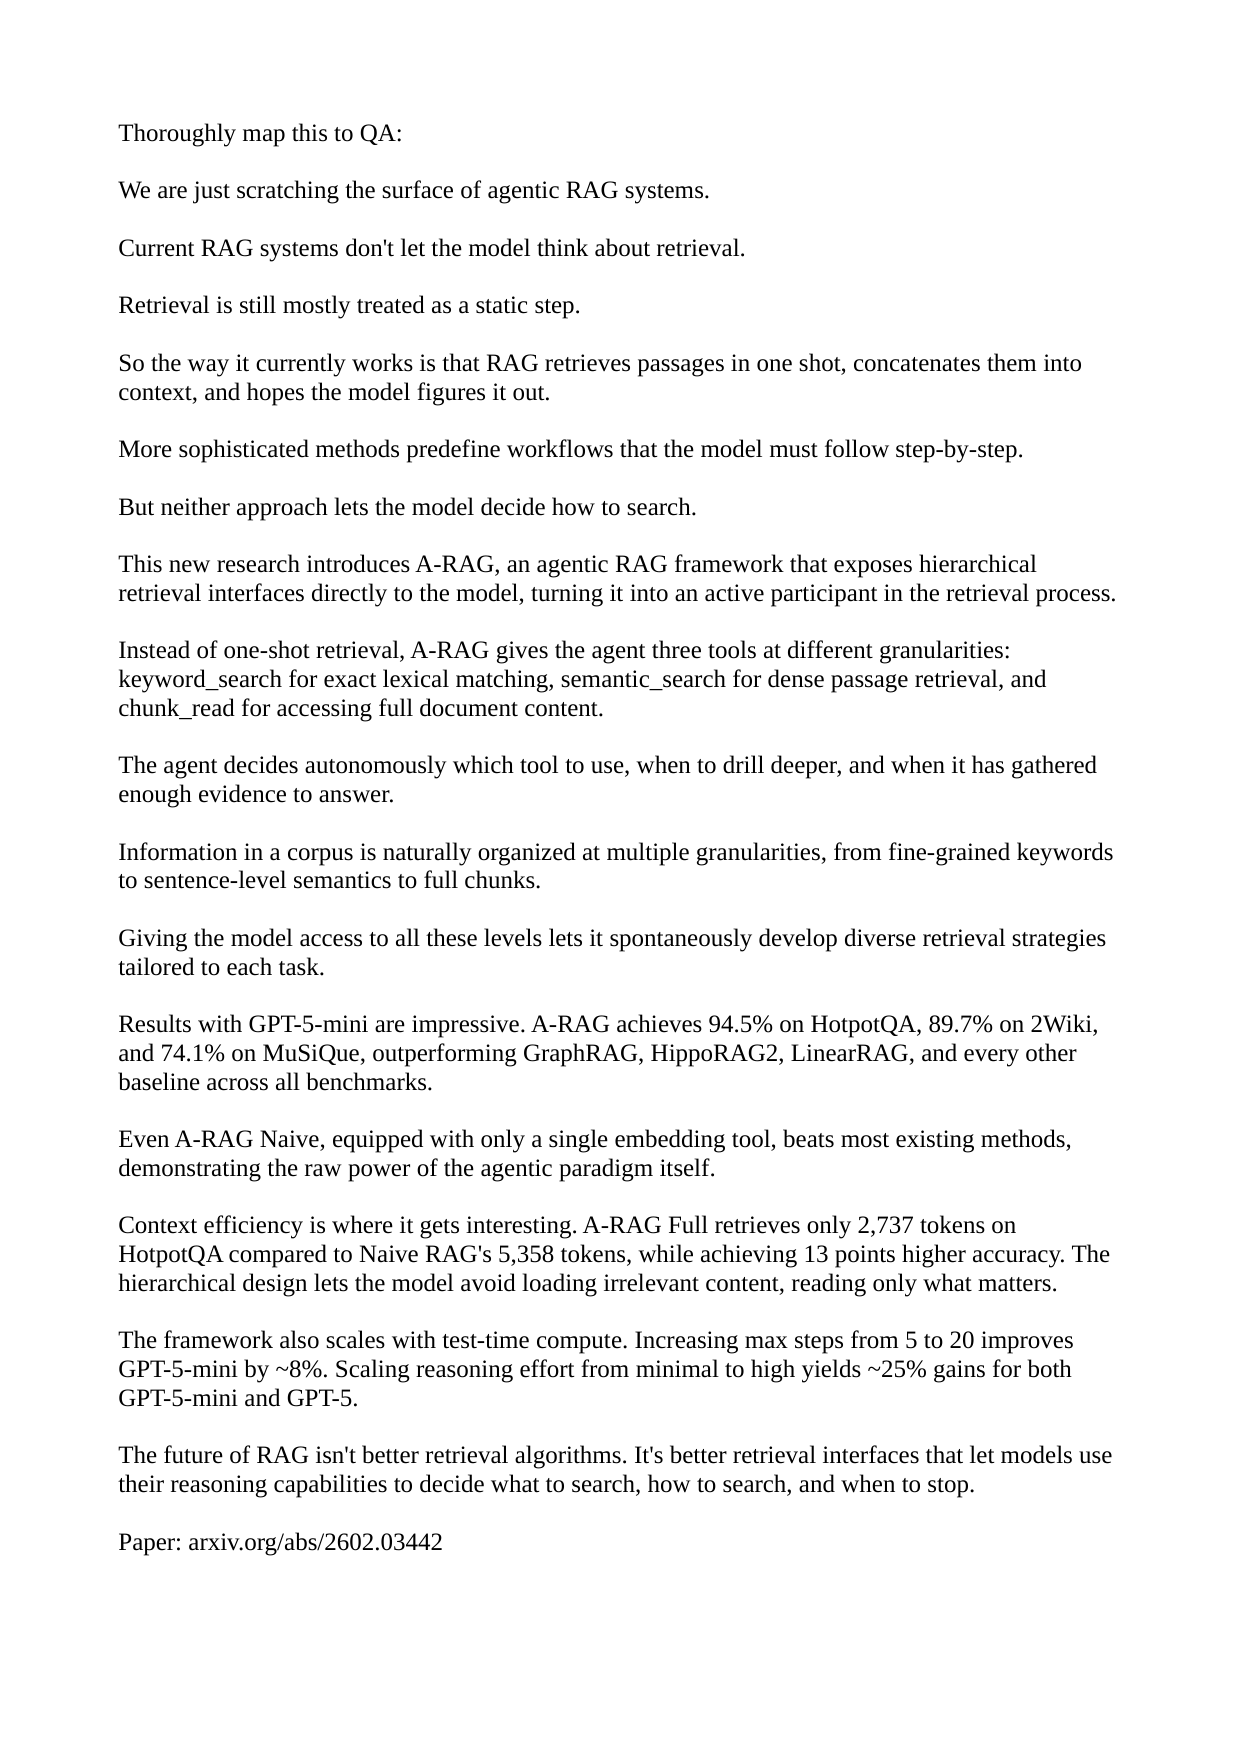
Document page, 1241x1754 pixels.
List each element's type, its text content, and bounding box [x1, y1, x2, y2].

text Paper: arxiv.org/abs/2602.03442 [118, 1527, 1122, 1556]
text The agent decides autonomously which tool to use, when to drill deeper, and when it has gathered enough evidence to answer. [118, 751, 1122, 808]
text So the way it currently works is that RAG retrieves passages in one shot, concatenates them into context, and hopes the model figures it out. [118, 348, 1122, 406]
text Instead of one-shot retrieval, A-RAG gives the agent three tools at different granularities: keyword_search for exact lexical matching, semantic_search for dense passage retrieval, and chunk_read for accessing full document content. [118, 636, 1122, 722]
text This new research introduces A-RAG, an agentic RAG framework that exposes hierarchical retrieval interfaces directly to the model, turning it into an active participant in the retrieval process. [118, 549, 1122, 607]
text Retrieval is still mostly treated as a static step. [118, 291, 1122, 319]
text Giving the model access to all these levels lets it spontaneously develop diverse retrieval strategies tailored to each task. [118, 923, 1122, 981]
text The framework also scales with test-time compute. Increasing max steps from 5 to 20 improves GPT-5-mini by ~8%. Scaling reasoning effort from minimal to high yields ~25% gains for both GPT-5-mini and GPT-5. [118, 1326, 1122, 1412]
text Results with GPT-5-mini are impressive. A-RAG achieves 94.5% on HotpotQA, 89.7% on 2Wiki, and 74.1% on MuSiQue, outperforming GraphRAG, HippoRAG2, LinearRAG, and every other baseline across all benchmarks. [118, 1009, 1122, 1096]
text Even A-RAG Naive, equipped with only a single embedding tool, beats most existing methods, demonstrating the raw power of the agentic paradigm itself. [118, 1124, 1122, 1182]
text More sophisticated methods predefine workflows that the model must follow step-by-step. [118, 434, 1122, 463]
text But neither approach lets the model decide how to search. [118, 492, 1122, 521]
text Context efficiency is where it gets interesting. A-RAG Full retrieves only 2,737 tokens on HotpotQA compared to Naive RAG's 5,358 tokens, while achieving 13 points higher accuracy. The hierarchical design lets the model avoid loading irrelevant content, reading only what matters. [118, 1211, 1122, 1297]
text Information in a corpus is naturally organized at multiple granularities, from fine-grained keywords to sentence-level semantics to full chunks. [118, 837, 1122, 894]
text Thoroughly map this to QA: [118, 118, 1122, 147]
text Current RAG systems don't let the model think about retrieval. [118, 233, 1122, 262]
text The future of RAG isn't better retrieval algorithms. It's better retrieval interfaces that let models use their reasoning capabilities to decide what to search, how to search, and when to stop. [118, 1441, 1122, 1498]
text We are just scratching the surface of agentic RAG systems. [118, 176, 1122, 204]
